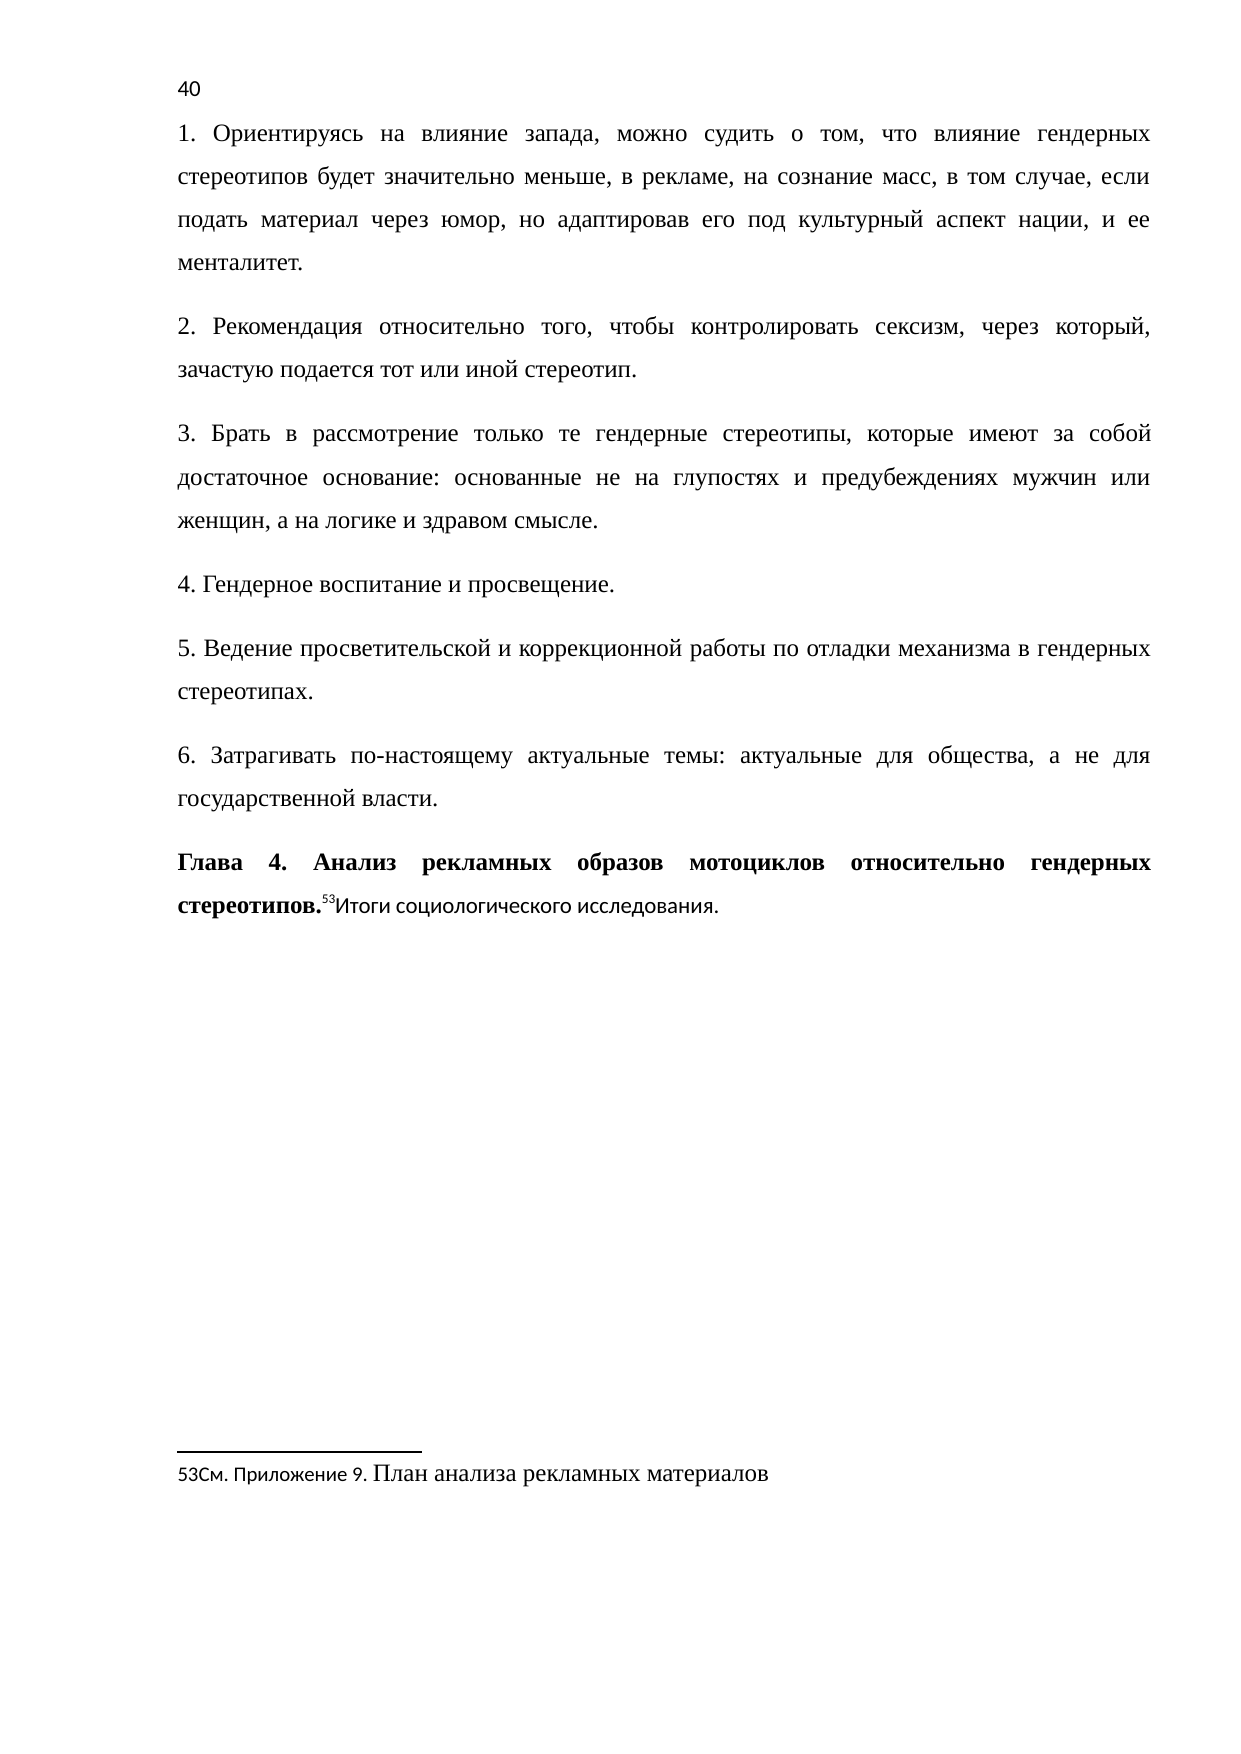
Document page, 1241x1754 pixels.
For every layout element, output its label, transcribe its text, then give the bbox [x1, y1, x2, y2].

text 6. Затрагивать по-настоящему актуальные темы: актуальные для общества, а не для государственной власти. [177, 740, 1152, 812]
text См. Приложение 9. План анализа рекламных материалов [177, 1458, 1152, 1487]
text 4. Гендерное воспитание и просвещение. [177, 569, 1152, 597]
text Глава 4. Анализ рекламных образов мотоциклов относительно гендерных стереотипов.Итоги социологического исследования. [177, 847, 1152, 919]
text 1. Ориентируясь на влияние запада, можно судить о том, что влияние гендерных стереотипов будет значительно меньше, в рекламе, на сознание масс, в том случае, если подать материал через юмор, но адаптировав его под культурный аспект нации, и ее менталитет. [177, 118, 1152, 276]
text 2. Рекомендация относительно того, чтобы контролировать сексизм, через который, зачастую подается тот или иной стереотип. [177, 311, 1152, 383]
text 5. Ведение просветительской и коррекционной работы по отладки механизма в гендерных стереотипах. [177, 633, 1152, 704]
text 3. Брать в рассмотрение только те гендерные стереотипы, которые имеют за собой достаточное основание: основанные не на глупостях и предубеждениях мужчин или женщин, а на логике и здравом смысле. [177, 418, 1152, 533]
